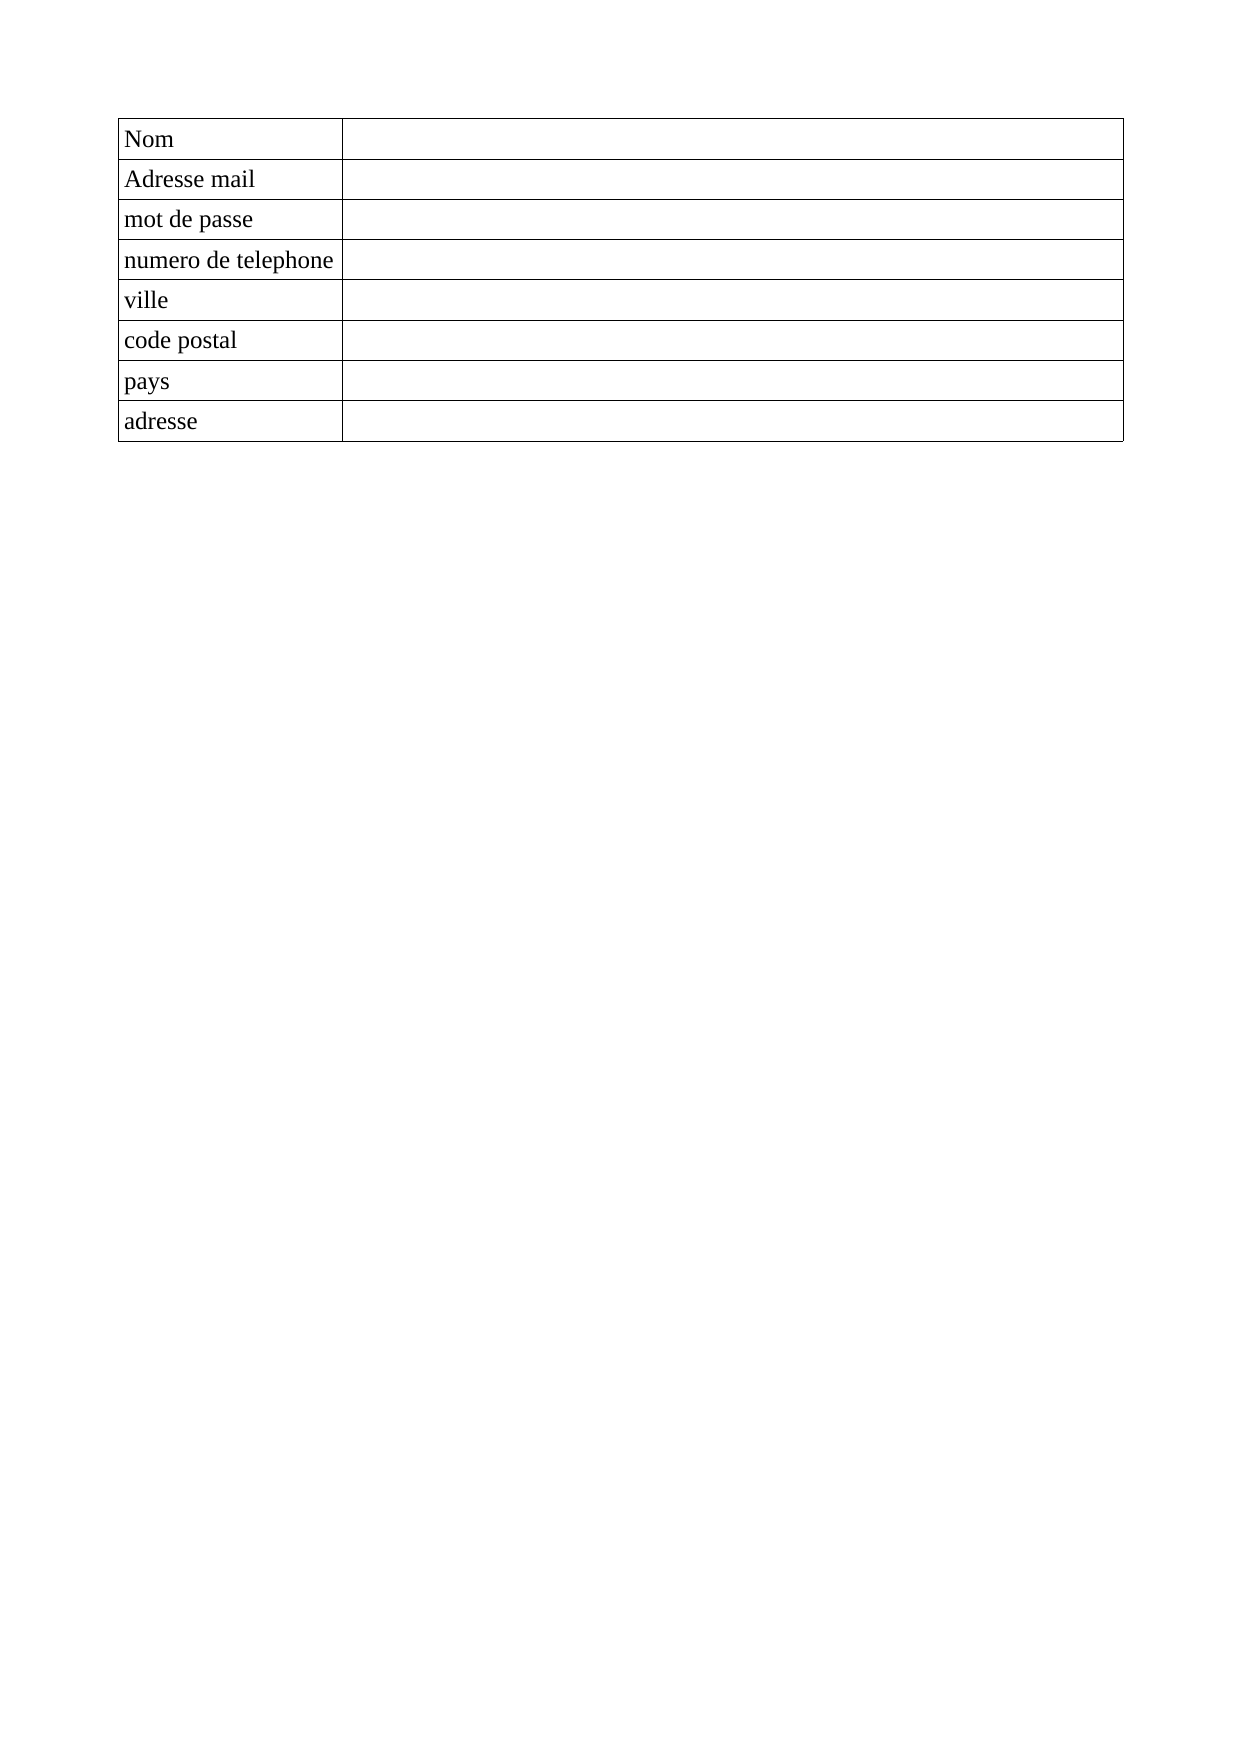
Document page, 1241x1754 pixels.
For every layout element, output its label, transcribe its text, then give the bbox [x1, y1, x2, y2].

table_cell adresse [119, 401, 342, 441]
table_cell [343, 361, 1123, 400]
table_cell ville [119, 280, 342, 320]
table_cell [343, 240, 1123, 279]
table_cell [343, 280, 1123, 320]
table_cell mot de passe [119, 200, 342, 239]
table_header Nom [119, 119, 342, 158]
table_cell [343, 200, 1123, 239]
table_cell code postal [119, 321, 342, 360]
table_cell [343, 321, 1123, 360]
table_cell pays [119, 361, 342, 400]
table_header [343, 119, 1123, 158]
table_cell [343, 401, 1123, 441]
table_cell numero de telephone [119, 240, 342, 279]
table_cell Adresse mail [119, 160, 342, 199]
table_cell [343, 160, 1123, 199]
